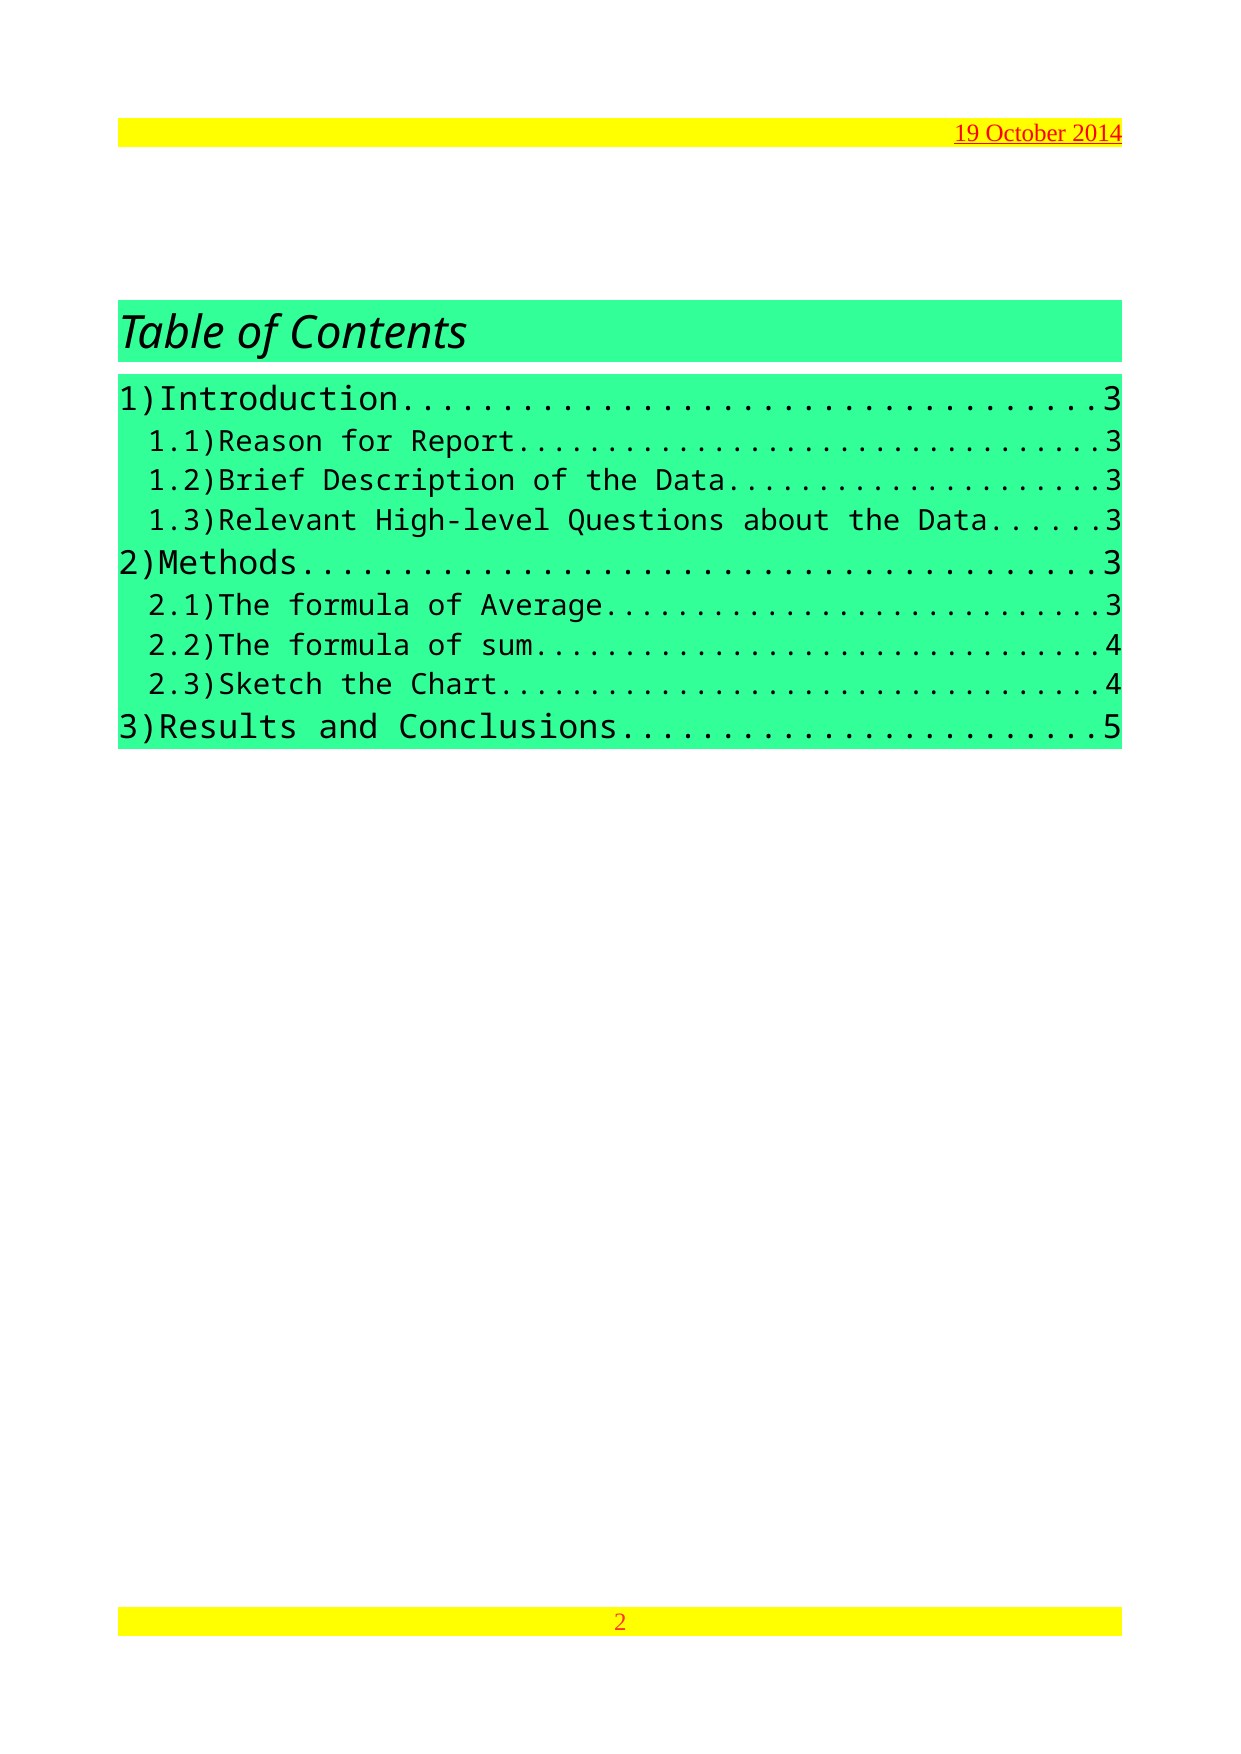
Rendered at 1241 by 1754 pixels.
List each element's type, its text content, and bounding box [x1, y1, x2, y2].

text 2.2)The formula of sum 4 [148, 624, 1122, 664]
text 1)Introduction 3 [118, 374, 1122, 420]
text 1.1)Reason for Report 3 [148, 420, 1122, 459]
subtitle Table of Contents [118, 299, 1122, 362]
text 2)Methods 3 [118, 539, 1122, 584]
text 1.2)Brief Description of the Data 3 [148, 459, 1122, 499]
text 2.3)Sketch the Chart 4 [148, 664, 1122, 703]
text 3)Results and Conclusions 5 [118, 703, 1122, 749]
text 2.1)The formula of Average 3 [148, 584, 1122, 624]
text 1.3)Relevant High-level Questions about the Data 3 [148, 499, 1122, 539]
